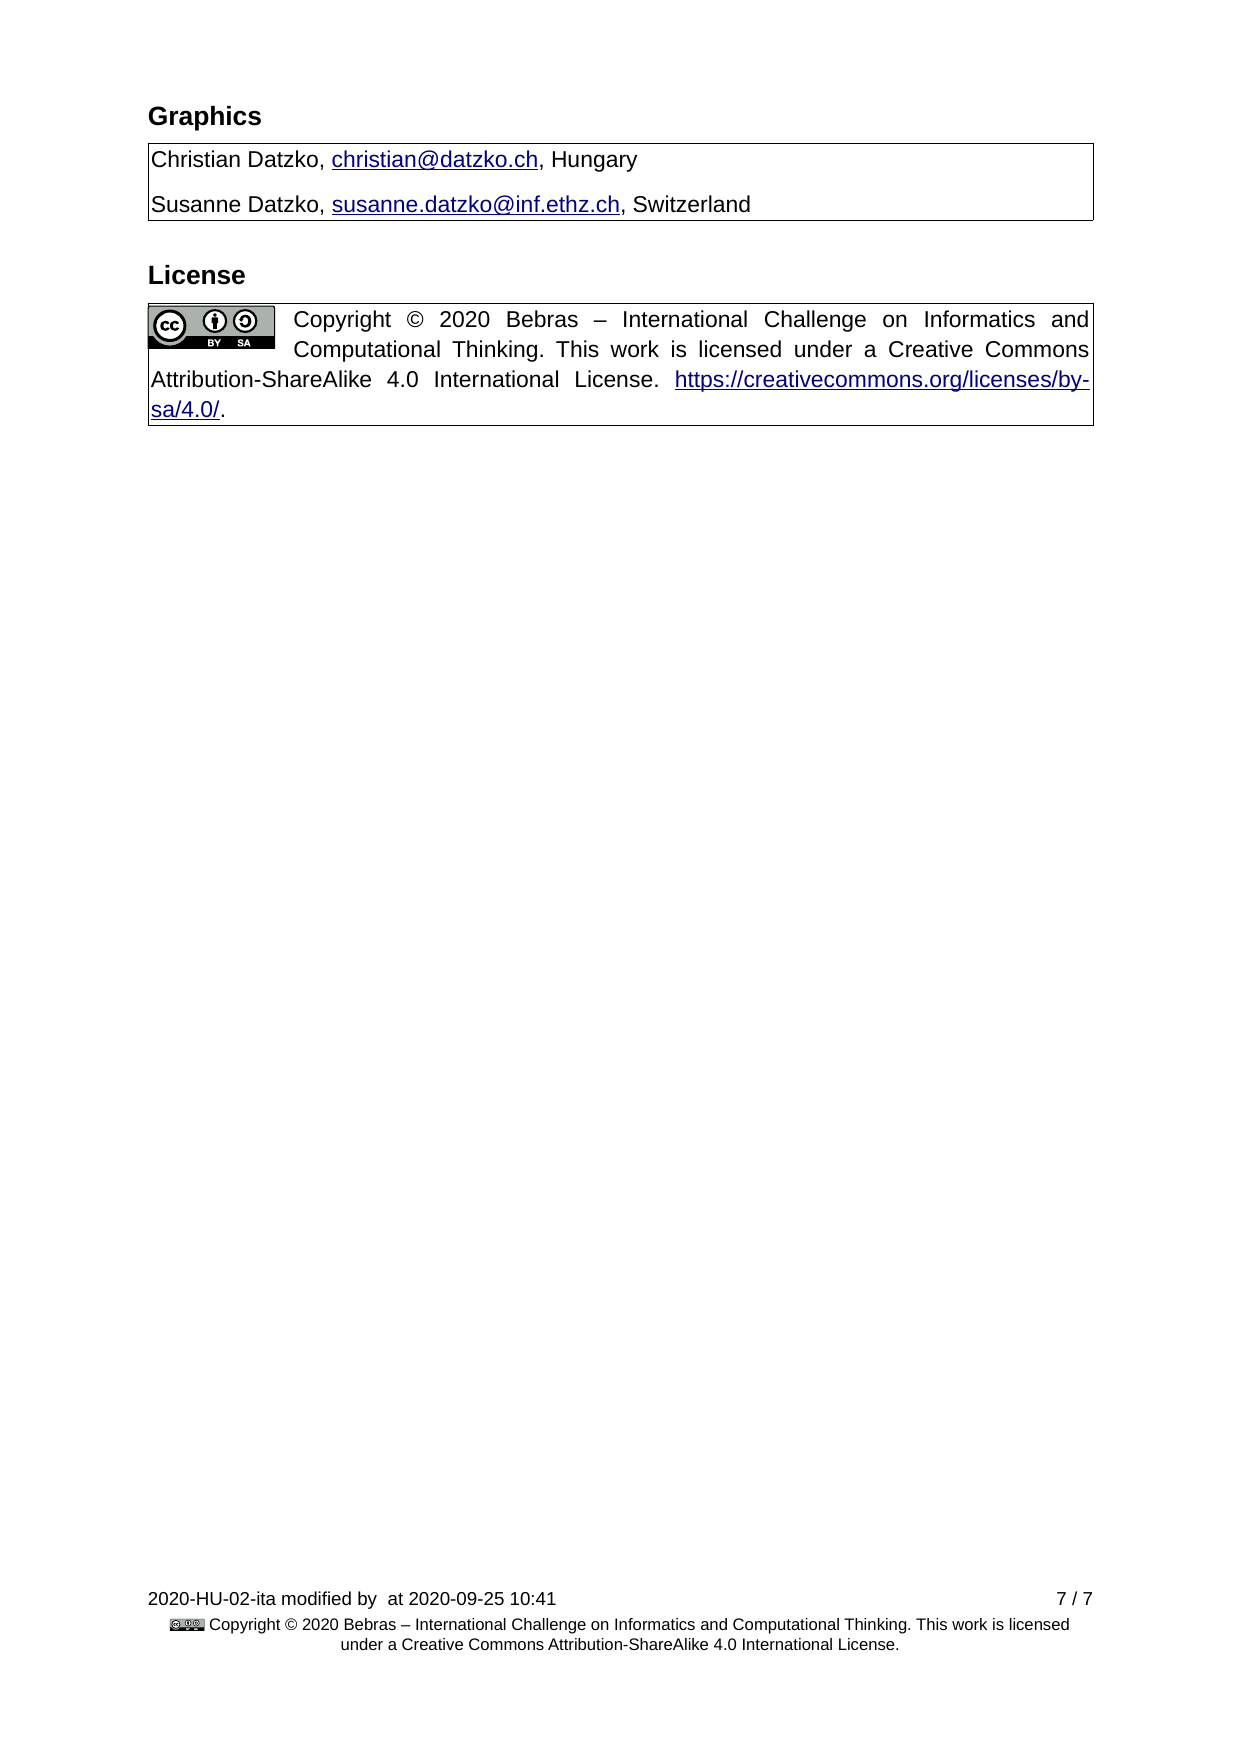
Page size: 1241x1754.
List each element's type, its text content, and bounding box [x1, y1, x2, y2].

text Christian Datzko, christian@datzko.ch, Hungary [149, 144, 1093, 173]
subtitle License [148, 260, 1093, 290]
text Susanne Datzko, susanne.datzko@inf.ethz.ch, Switzerland [149, 188, 1093, 220]
text Copyright © 2020 Bebras – International Challenge on Informatics and Computational Thinking. This work is licensed under a Creative Commons Attribution-ShareAlike 4.0 International License. https://creativecommons.org/licenses/by-sa/4.0/. [149, 304, 1093, 425]
subtitle Graphics [148, 100, 1093, 131]
